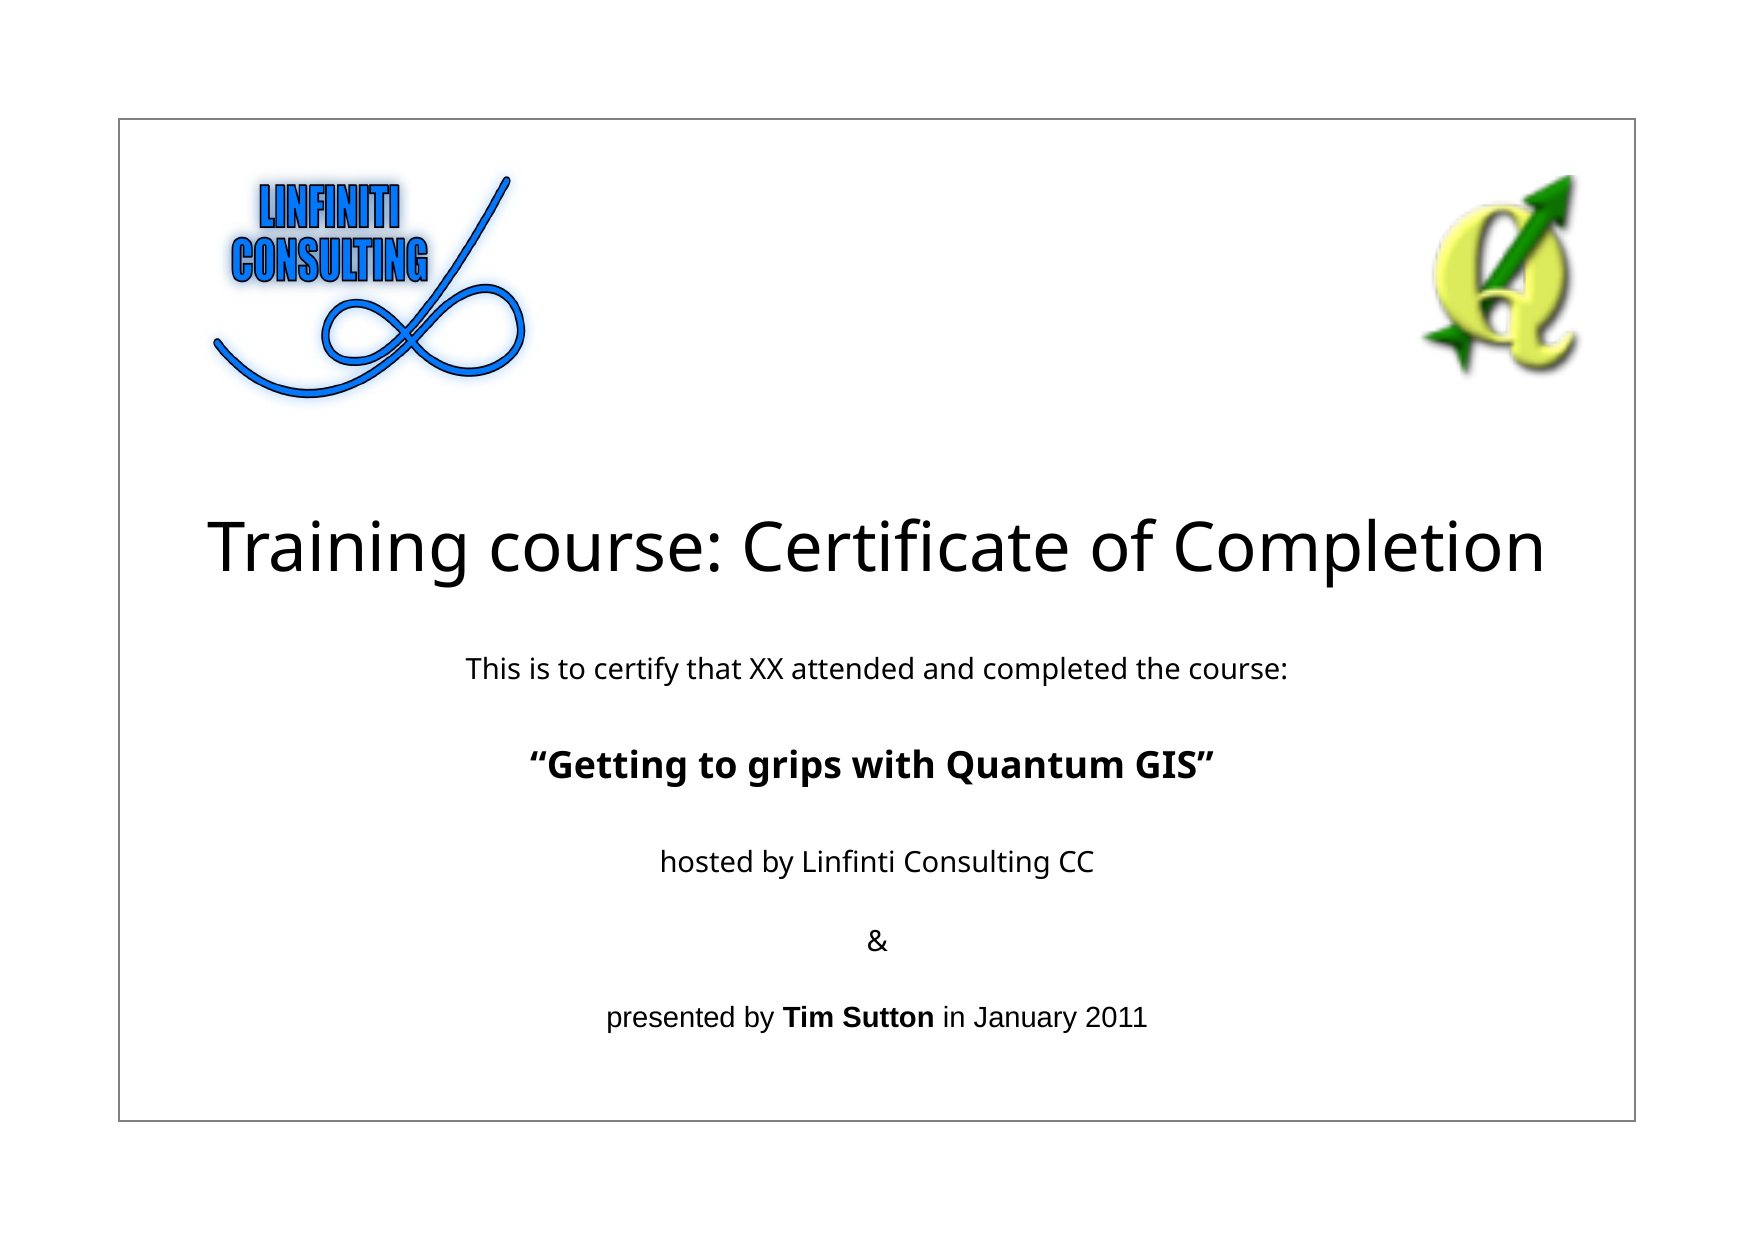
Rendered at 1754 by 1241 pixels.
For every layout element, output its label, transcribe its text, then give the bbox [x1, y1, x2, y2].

text This is to certify that XX attended and completed the course: [123, 648, 1631, 688]
text “Getting to grips with Quantum GIS” [123, 739, 1631, 790]
picture [201, 162, 538, 412]
text hosted by Linfinti Consulting CC [123, 841, 1631, 881]
text Training course: Certificate of Completion [123, 498, 1631, 591]
text presented by Tim Sutton in January 2011 [123, 1000, 1631, 1033]
picture [1399, 175, 1610, 386]
text & [123, 920, 1631, 960]
